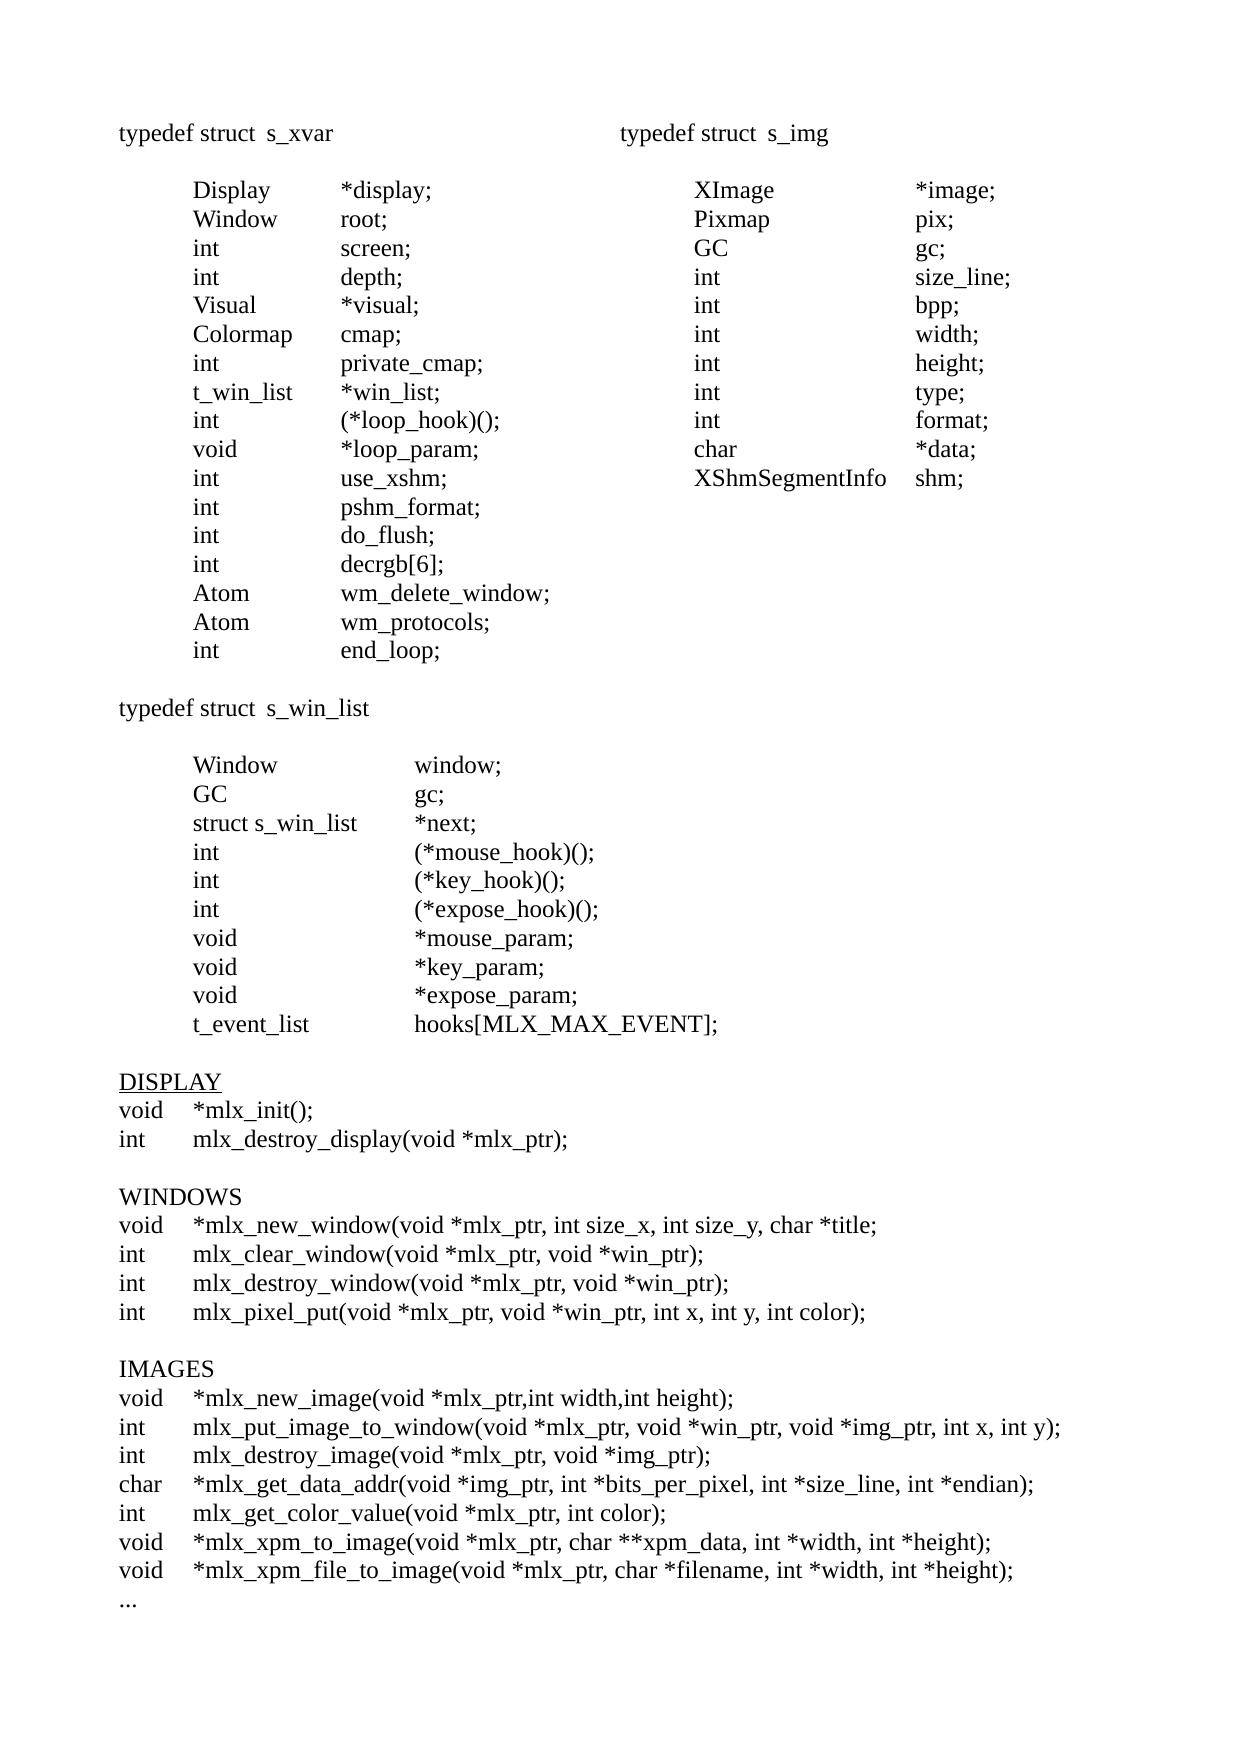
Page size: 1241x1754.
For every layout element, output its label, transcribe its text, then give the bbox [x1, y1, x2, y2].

table_header typedef struct s_xvar Display *display; Window root; int screen; int depth; Visual *visual; Colormap cmap; int private_cmap; t_win_list *win_list; int (*loop_hook)(); void *loop_param; int use_xshm; int pshm_format; int do_flush; int decrgb[6]; Atom wm_delete_window; Atom wm_protocols; int end_loop; [119, 118, 620, 664]
table_cell [119, 664, 620, 693]
table_cell [119, 1153, 1122, 1182]
table_header typedef struct s_img XImage *image; Pixmap pix; GC gc; int size_line; int bpp; int width; int height; int type; int format; char *data; XShmSegmentInfo shm; [620, 118, 1122, 664]
table_cell void *mlx_init(); int mlx_destroy_display(void *mlx_ptr); [119, 1096, 1122, 1153]
table_cell [620, 1067, 1122, 1096]
table_cell [119, 1326, 1122, 1354]
table_cell WINDOWS [119, 1182, 1122, 1211]
table_cell [620, 664, 1122, 693]
table_cell void *mlx_new_image(void *mlx_ptr,int width,int height); int mlx_put_image_to_window(void *mlx_ptr, void *win_ptr, void *img_ptr, int x, int y); int mlx_destroy_image(void *mlx_ptr, void *img_ptr); char *mlx_get_data_addr(void *img_ptr, int *bits_per_pixel, int *size_line, int *endian); int mlx_get_color_value(void *mlx_ptr, int color); void *mlx_xpm_to_image(void *mlx_ptr, char **xpm_data, int *width, int *height); void *mlx_xpm_file_to_image(void *mlx_ptr, char *filename, int *width, int *height); [119, 1383, 1122, 1584]
table_cell IMAGES [119, 1354, 1122, 1383]
table_cell ... [119, 1584, 1122, 1613]
table_cell typedef struct s_win_list Window window; GC gc; struct s_win_list *next; int (*mouse_hook)(); int (*key_hook)(); int (*expose_hook)(); void *mouse_param; void *key_param; void *expose_param; t_event_list hooks[MLX_MAX_EVENT]; [119, 693, 1122, 1067]
table_cell DISPLAY [119, 1067, 620, 1096]
table_cell void *mlx_new_window(void *mlx_ptr, int size_x, int size_y, char *title; int mlx_clear_window(void *mlx_ptr, void *win_ptr); int mlx_destroy_window(void *mlx_ptr, void *win_ptr); int mlx_pixel_put(void *mlx_ptr, void *win_ptr, int x, int y, int color); [119, 1211, 1122, 1326]
